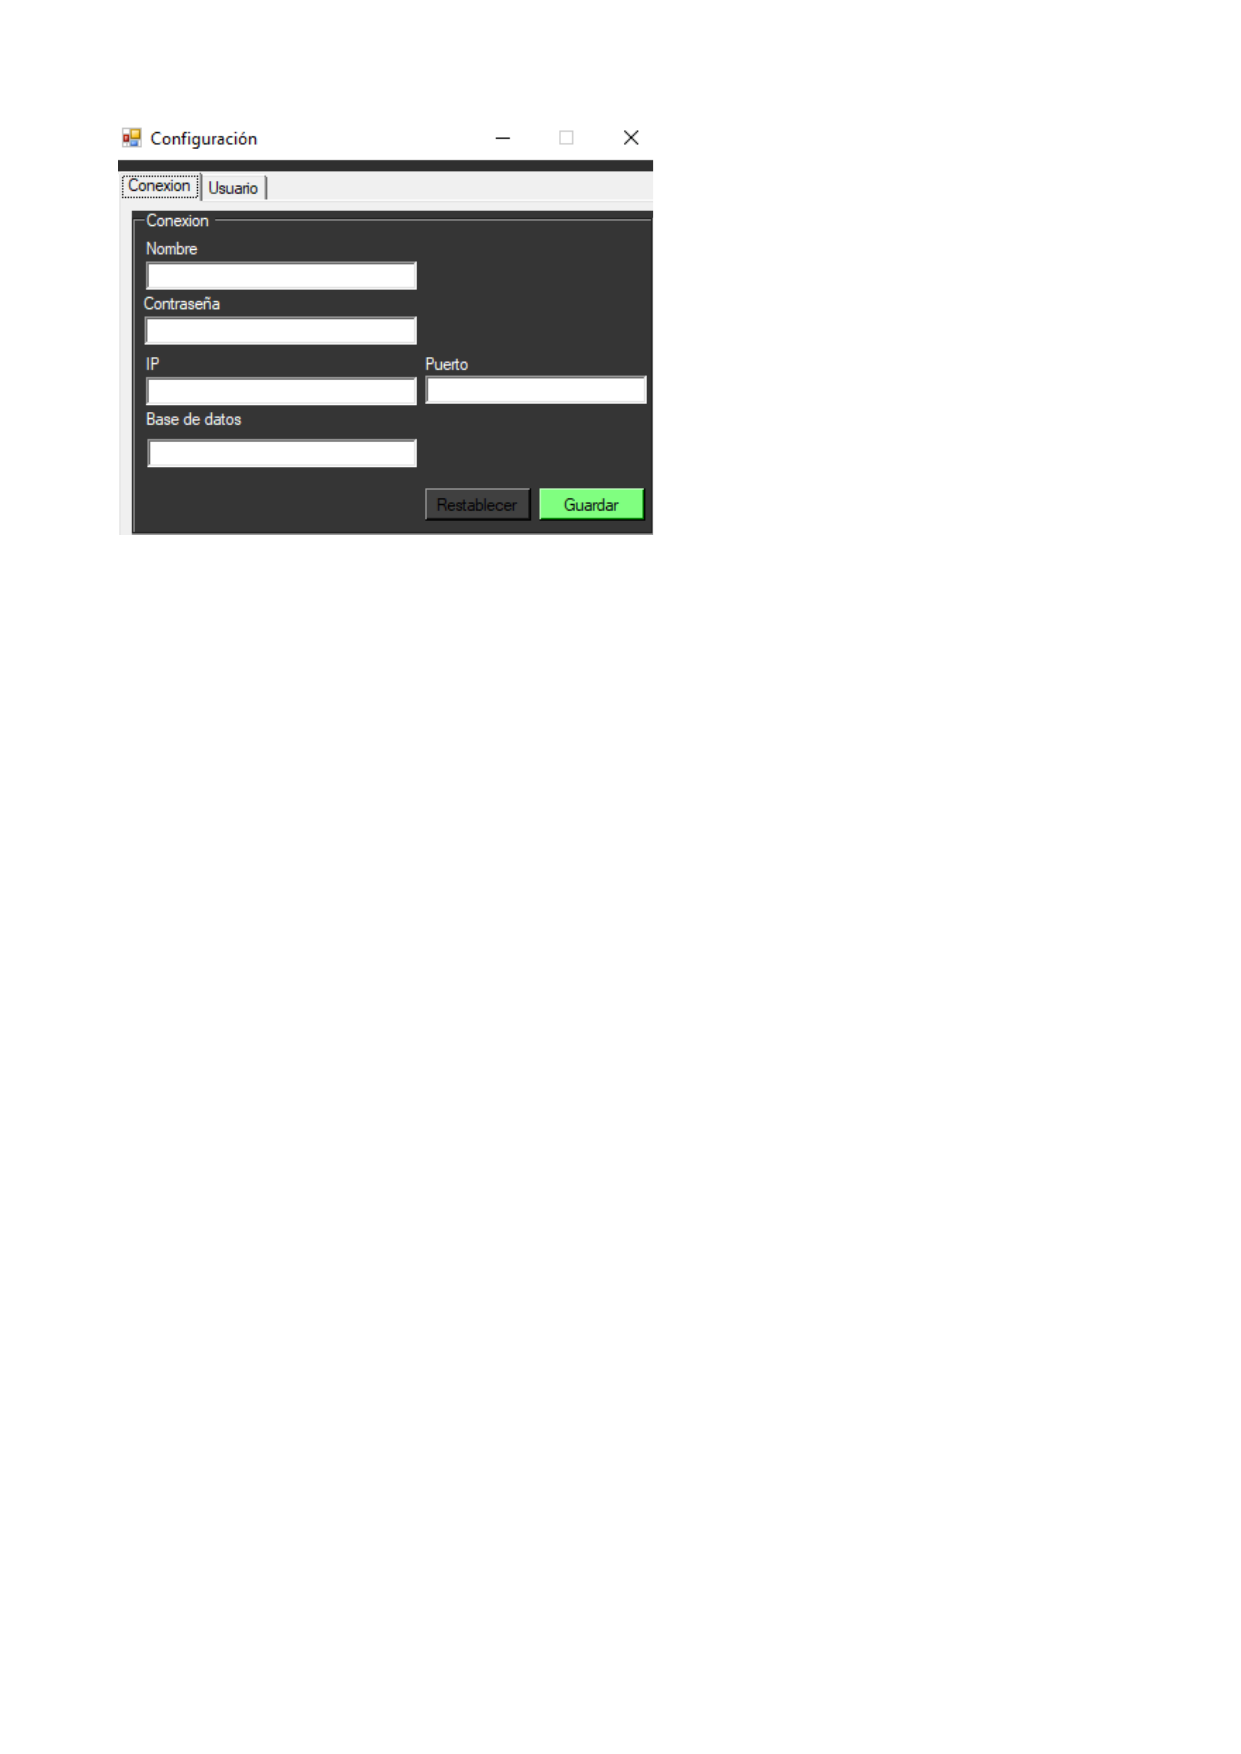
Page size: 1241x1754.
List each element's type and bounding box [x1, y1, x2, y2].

picture [118, 118, 654, 535]
